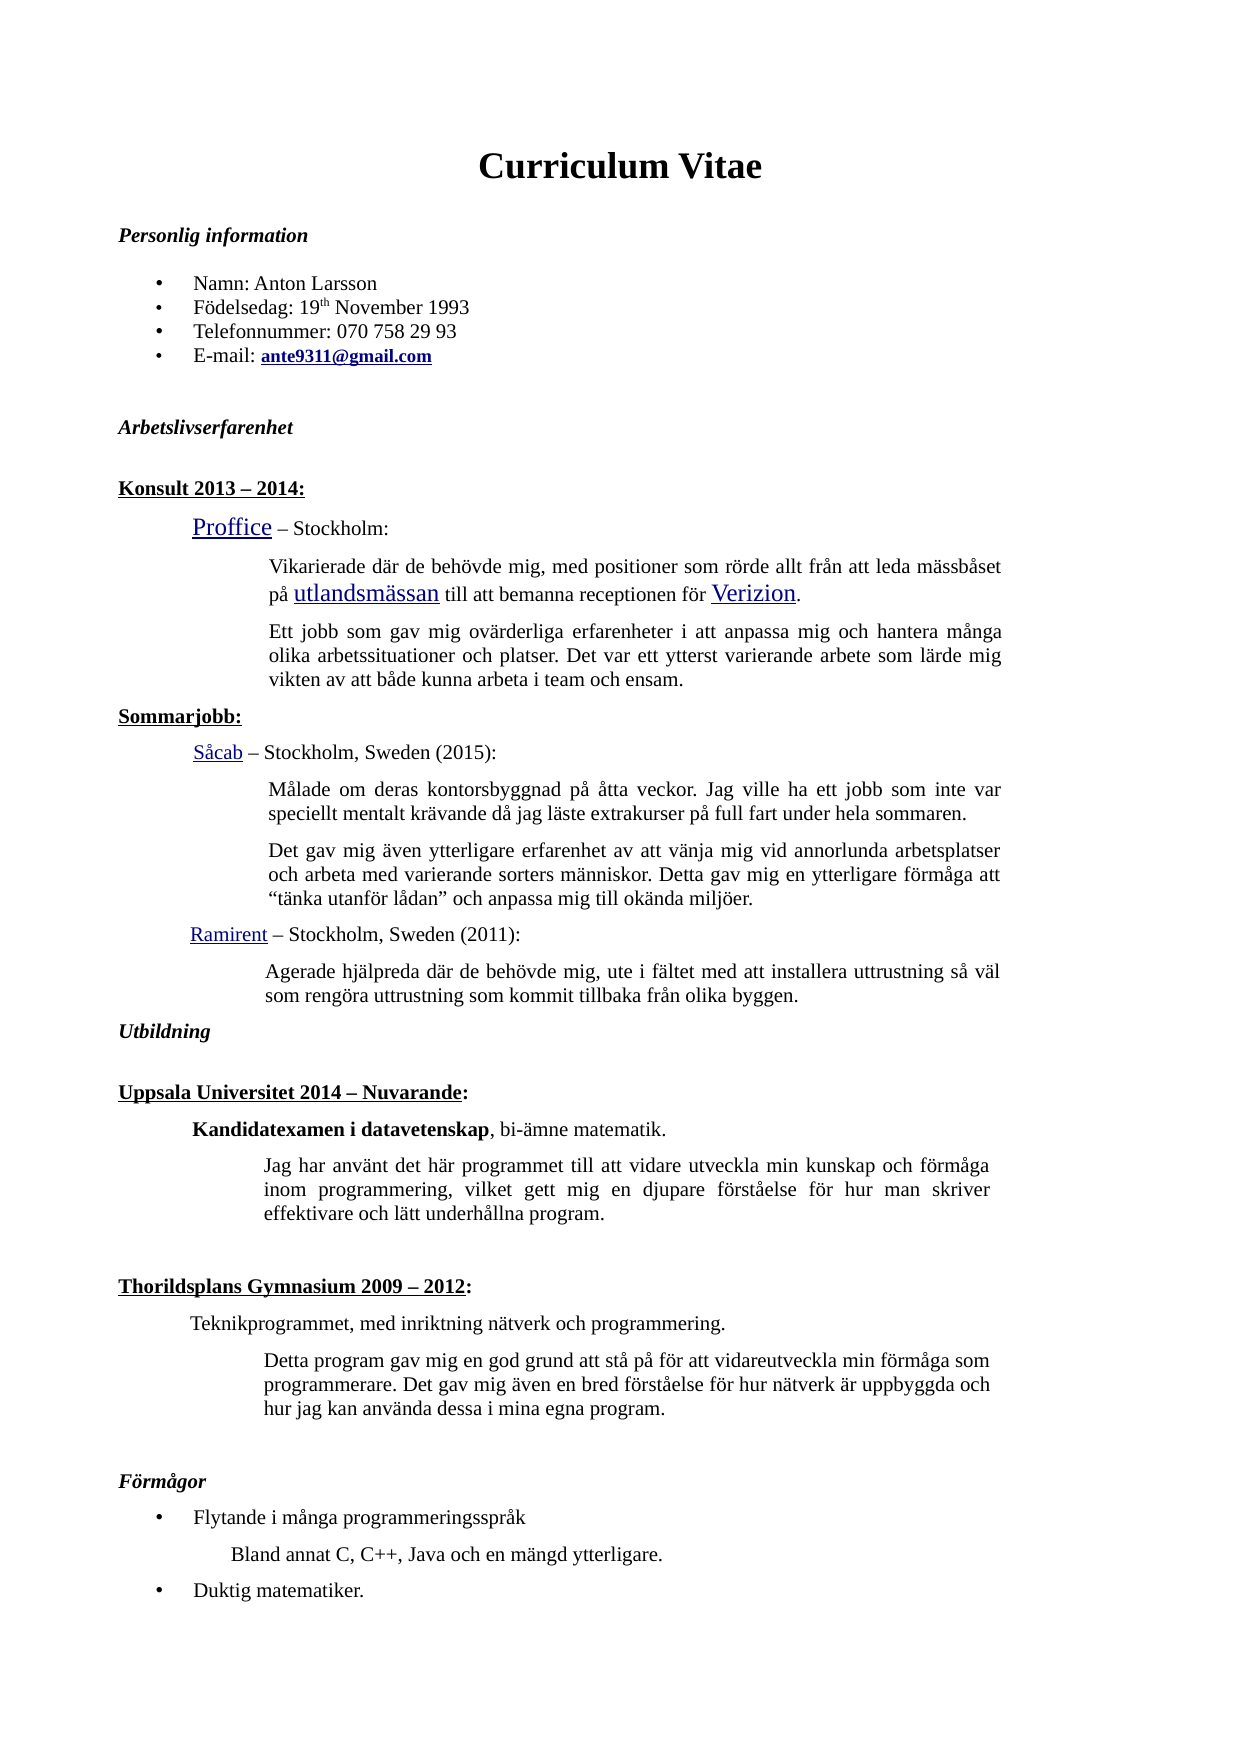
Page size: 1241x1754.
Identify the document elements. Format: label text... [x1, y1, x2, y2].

text Såcab – Stockholm, Sweden (2015): [193, 740, 1002, 764]
text Teknikprogrammet, med inriktning nätverk och programmering. [190, 1311, 1122, 1335]
subtitle Curriculum Vitae [118, 143, 1122, 186]
text Vikarierade där de behövde mig, med positioner som rörde allt från att leda mässbåset på utlandsmässan till att bemanna receptionen för Verizion. [268, 554, 1003, 607]
list Flytande i många programmeringsspråk [156, 1505, 1122, 1529]
text Sommarjobb: [118, 704, 1002, 728]
list Duktig matematiker. [156, 1578, 1122, 1602]
text Målade om deras kontorsbyggnad på åtta veckor. Jag ville ha ett jobb som inte var speciellt mentalt krävande då jag läste extrakurser på full fart under hela sommaren. [268, 777, 1002, 825]
text Proffice – Stockholm: [118, 512, 1122, 541]
text Uppsala Universitet 2014 – Nuvarande: [118, 1080, 1122, 1104]
text Agerade hjälpreda där de behövde mig, ute i fältet med att installera uttrustning så väl som rengöra uttrustning som kommit tillbaka från olika byggen. [265, 959, 1002, 1007]
text Detta program gav mig en god grund att stå på för att vidareutveckla min förmåga som programmerare. Det gav mig även en bred förståelse för hur nätverk är uppbyggda och hur jag kan använda dessa i mina egna program. [263, 1347, 991, 1420]
subtitle E-mail: ante9311@gmail.com [156, 343, 1122, 367]
subtitle Födelsedag: 19th November 1993 [156, 295, 1122, 319]
subtitle Utbildning [118, 1019, 1122, 1043]
subtitle Arbetslivserfarenhet [118, 415, 1122, 439]
subtitle Namn: Anton Larsson [156, 271, 1122, 295]
text Förmågor [118, 1469, 1122, 1493]
text Det gav mig även ytterligare erfarenhet av att vänja mig vid annorlunda arbetsplatser och arbeta med varierande sorters människor. Detta gav mig en ytterligare förmåga att “tänka utanför lådan” och anpassa mig till okända miljöer. [268, 837, 1002, 910]
subtitle Personlig information [118, 223, 1122, 247]
subtitle Telefonnummer: 070 758 29 93 [156, 319, 1122, 343]
text Ett jobb som gav mig ovärderliga erfarenheter i att anpassa mig och hantera många olika arbetssituationer och platser. Det var ett ytterst varierande arbete som lärde mig vikten av att både kunna arbeta i team och ensam. [268, 619, 1003, 691]
text Thorildsplans Gymnasium 2009 – 2012: [118, 1274, 1122, 1298]
text Ramirent – Stockholm, Sweden (2011): [190, 922, 1002, 946]
text Konsult 2013 – 2014: [118, 476, 1122, 500]
text Kandidatexamen i datavetenskap, bi-ämne matematik. [118, 1117, 1122, 1141]
text Jag har använt det här programmet till att vidare utveckla min kunskap och förmåga inom programmering, vilket gett mig en djupare förståelse för hur man skriver effektivare och lätt underhållna program. [263, 1153, 991, 1225]
list Bland annat C, C++, Java och en mängd ytterligare. [193, 1542, 1122, 1566]
